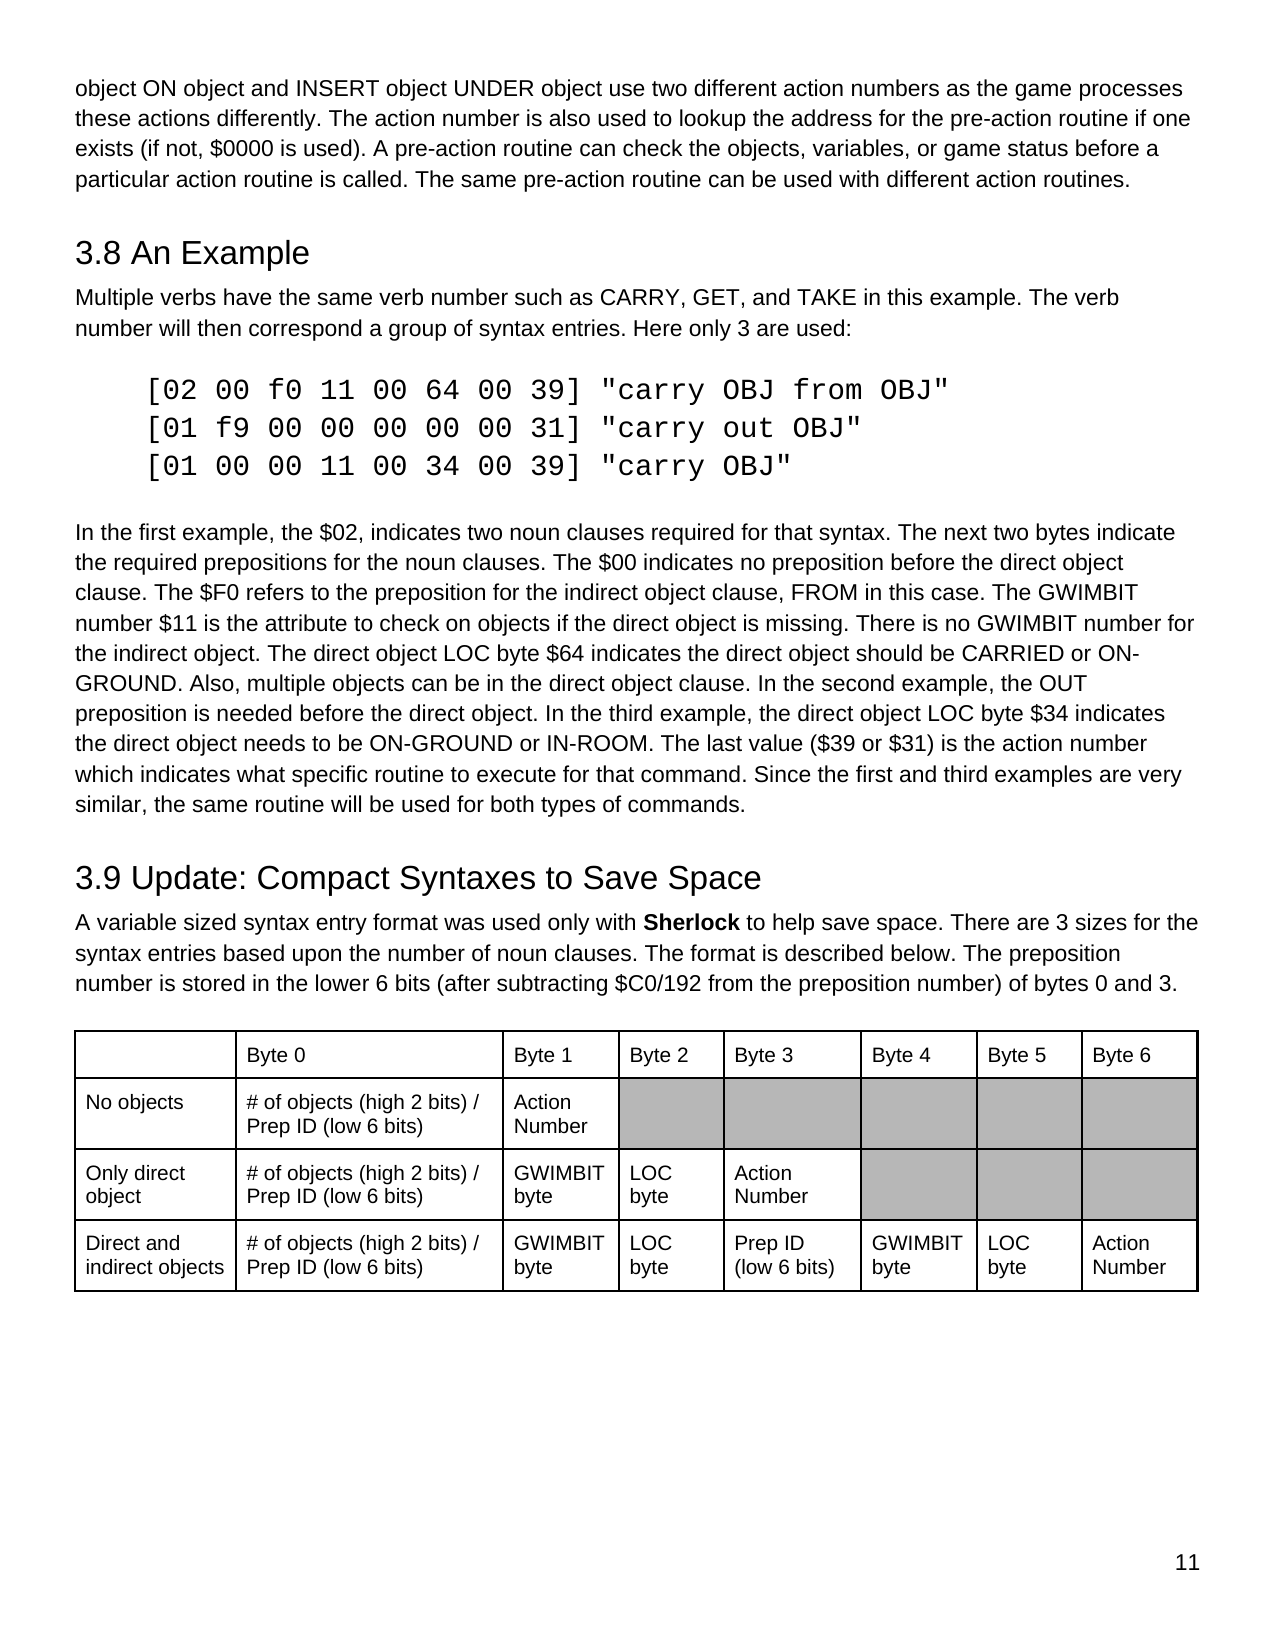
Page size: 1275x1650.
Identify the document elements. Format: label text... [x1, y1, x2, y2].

table_cell No objects [76, 1079, 235, 1148]
table_cell LOC byte [620, 1150, 723, 1219]
table_cell [862, 1079, 976, 1148]
table_header Byte 0 [237, 1032, 502, 1077]
table_cell [725, 1079, 860, 1148]
table_cell [862, 1150, 976, 1219]
text [02 00 f0 11 00 64 00 39] "carry OBJ from OBJ" [75, 375, 1200, 408]
table_cell GWIMBIT byte [504, 1150, 618, 1219]
text object ON object and INSERT object UNDER object use two different action numbers as the game processes these actions differently. The action number is also used to lookup the address for the pre-action routine if one exists (if not, $0000 is used). A pre-action routine can check the objects, variables, or game status before a particular action routine is called. The same pre-action routine can be used with different action routines. [75, 75, 1200, 192]
table_cell LOC byte [978, 1221, 1081, 1289]
table_cell Action Number [504, 1079, 618, 1148]
table_header Byte 6 [1083, 1032, 1196, 1077]
text In the first example, the $02, indicates two noun clauses required for that syntax. The next two bytes indicate the required prepositions for the noun clauses. The $00 indicates no preposition before the direct object clause. The $F0 refers to the preposition for the indirect object clause, FROM in this case. The GWIMBIT number $11 is the attribute to check on objects if the direct object is missing. There is no GWIMBIT number for the indirect object. The direct object LOC byte $64 indicates the direct object should be CARRIED or ON-GROUND. Also, multiple objects can be in the direct object clause. In the second example, the OUT preposition is needed before the direct object. In the third example, the direct object LOC byte $34 indicates the direct object needs to be ON-GROUND or IN-ROOM. The last value ($39 or $31) is the action number which indicates what specific routine to execute for that command. Since the first and third examples are very similar, the same routine will be used for both types of commands. [75, 519, 1200, 817]
table_cell Action Number [1083, 1221, 1196, 1289]
table_cell Only direct object [76, 1150, 235, 1219]
subtitle 3.9 Update: Compact Syntaxes to Save Space [75, 858, 1200, 897]
table_cell [620, 1079, 723, 1148]
table_cell GWIMBIT byte [862, 1221, 976, 1289]
table_header Byte 5 [978, 1032, 1081, 1077]
text Multiple verbs have the same verb number such as CARRY, GET, and TAKE in this example. The verb number will then correspond a group of syntax entries. Here only 3 are used: [75, 284, 1200, 341]
table_cell GWIMBIT byte [504, 1221, 618, 1289]
table_header Byte 2 [620, 1032, 723, 1077]
table_cell # of objects (high 2 bits) / Prep ID (low 6 bits) [237, 1221, 502, 1289]
table_header Byte 4 [862, 1032, 976, 1077]
table_cell Prep ID (low 6 bits) [725, 1221, 860, 1289]
table_cell [1083, 1150, 1196, 1219]
table_cell Action Number [725, 1150, 860, 1219]
text A variable sized syntax entry format was used only with Sherlock to help save space. There are 3 sizes for the syntax entries based upon the number of noun clauses. The format is described below. The preposition number is stored in the lower 6 bits (after subtracting $C0/192 from the preposition number) of bytes 0 and 3. [75, 909, 1200, 996]
table_header Byte 1 [504, 1032, 618, 1077]
table_cell [1083, 1079, 1196, 1148]
table_cell [978, 1079, 1081, 1148]
table_cell LOC byte [620, 1221, 723, 1289]
table_cell # of objects (high 2 bits) / Prep ID (low 6 bits) [237, 1150, 502, 1219]
table_header Byte 3 [725, 1032, 860, 1077]
subtitle 3.8 An Example [75, 233, 1200, 272]
text [01 00 00 11 00 34 00 39] "carry OBJ" [75, 451, 1200, 484]
table_cell # of objects (high 2 bits) / Prep ID (low 6 bits) [237, 1079, 502, 1148]
table_cell [978, 1150, 1081, 1219]
table_header [76, 1032, 235, 1077]
table_cell Direct and indirect objects [76, 1221, 235, 1289]
text [01 f9 00 00 00 00 00 31] "carry out OBJ" [75, 413, 1200, 446]
